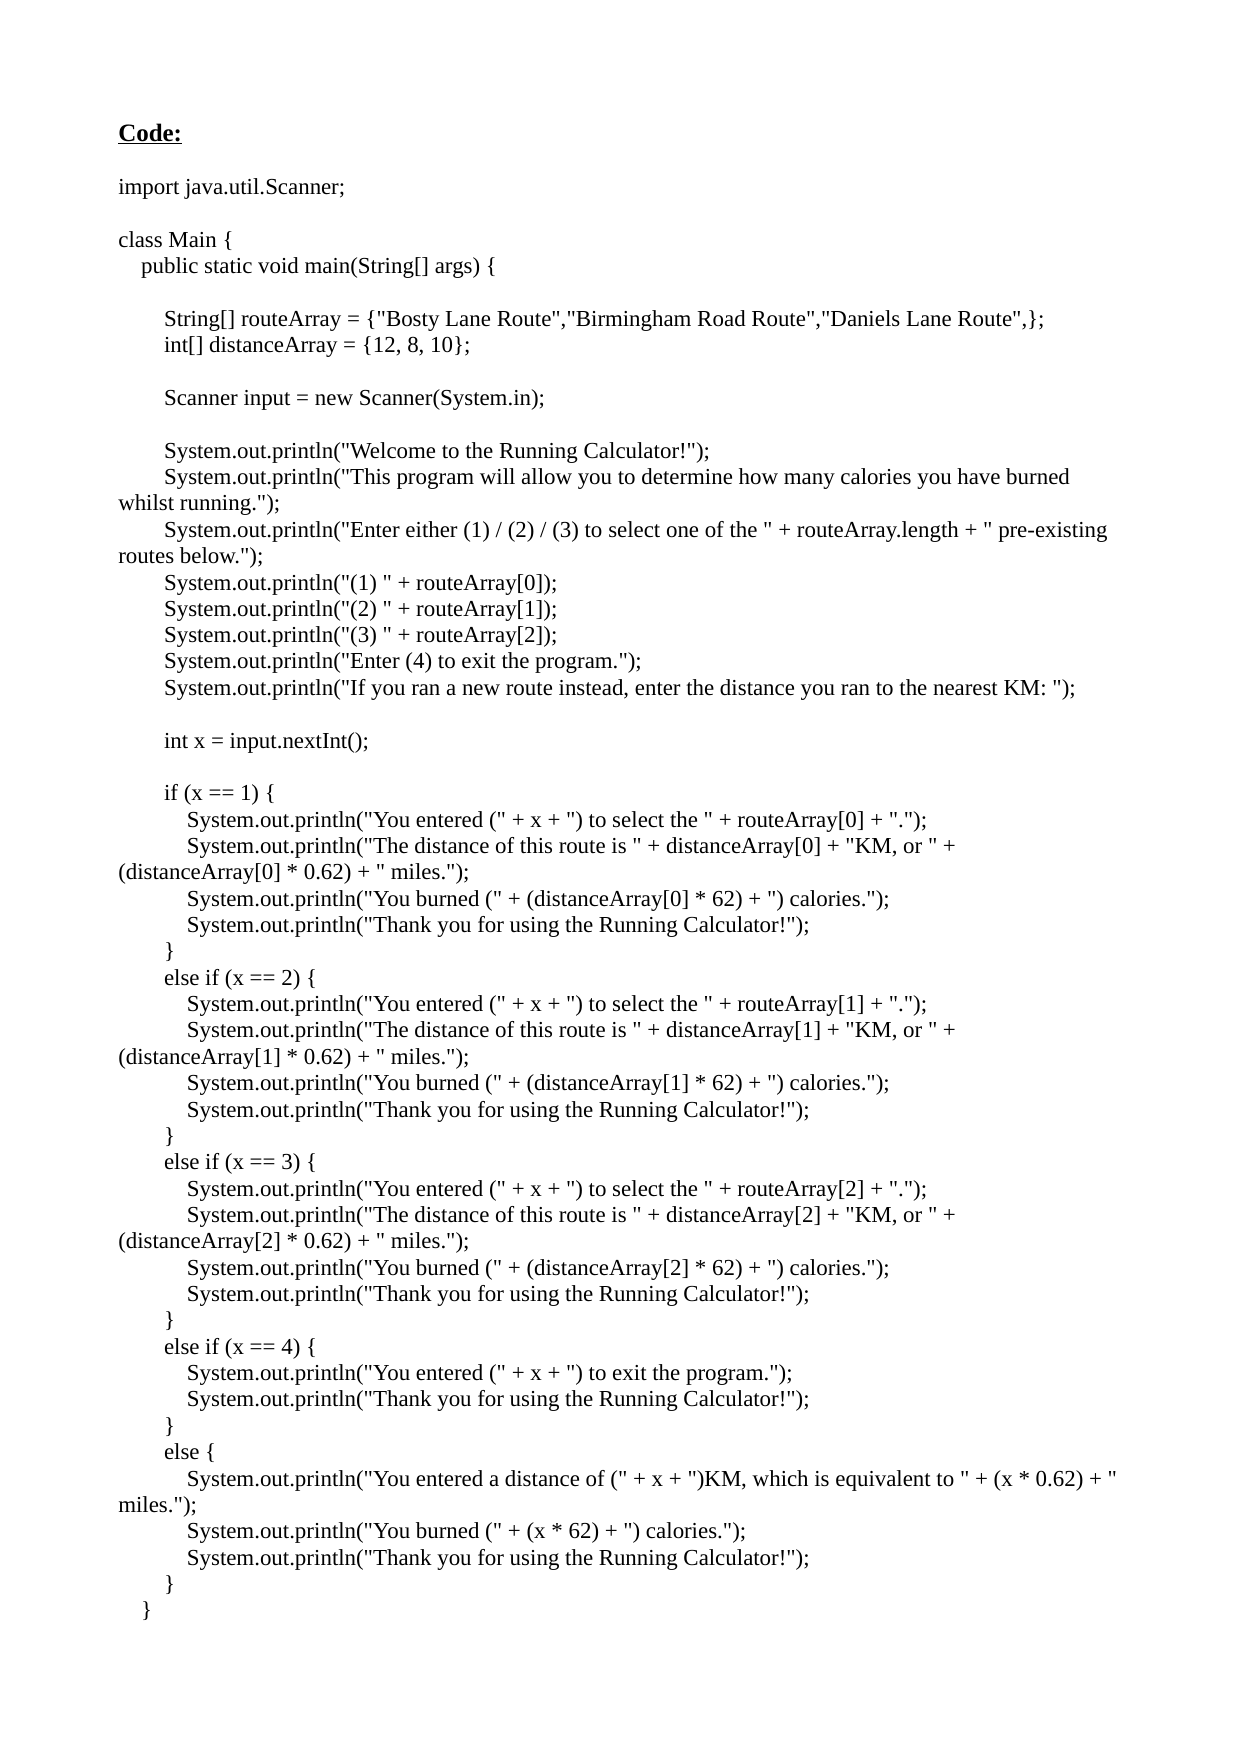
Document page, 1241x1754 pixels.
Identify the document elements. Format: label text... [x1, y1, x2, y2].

text else { [118, 1438, 1122, 1464]
text System.out.println("The distance of this route is " + distanceArray[1] + "KM, or " + (distanceArray[1] * 0.62) + " miles."); [118, 1017, 1122, 1069]
text System.out.println("You burned (" + (distanceArray[2] * 62) + ") calories."); [118, 1254, 1122, 1280]
text System.out.println("(2) " + routeArray[1]); [118, 595, 1122, 621]
text System.out.println("You burned (" + (x * 62) + ") calories."); [118, 1517, 1122, 1544]
text System.out.println("Enter (4) to exit the program."); [118, 648, 1122, 674]
text System.out.println("If you ran a new route instead, enter the distance you ran to the nearest KM: "); [118, 674, 1122, 700]
text System.out.println("You entered (" + x + ") to exit the program."); [118, 1359, 1122, 1386]
text } [118, 1596, 1122, 1623]
text public static void main(String[] args) { [118, 252, 1122, 279]
text System.out.println("This program will allow you to determine how many calories you have burned whilst running."); [118, 463, 1122, 516]
text System.out.println("Thank you for using the Running Calculator!"); [118, 1386, 1122, 1412]
text Scanner input = new Scanner(System.in); [118, 384, 1122, 410]
text if (x == 1) { [118, 779, 1122, 806]
text int[] distanceArray = {12, 8, 10}; [118, 331, 1122, 358]
text else if (x == 4) { [118, 1333, 1122, 1359]
text System.out.println("(3) " + routeArray[2]); [118, 621, 1122, 648]
text System.out.println("Thank you for using the Running Calculator!"); [118, 911, 1122, 937]
text class Main { [118, 226, 1122, 252]
text System.out.println("Thank you for using the Running Calculator!"); [118, 1544, 1122, 1570]
text else if (x == 2) { [118, 964, 1122, 990]
text System.out.println("Welcome to the Running Calculator!"); [118, 437, 1122, 463]
text System.out.println("You entered (" + x + ") to select the " + routeArray[1] + "."); [118, 990, 1122, 1017]
text } [118, 937, 1122, 964]
text } [118, 1306, 1122, 1333]
text System.out.println("Thank you for using the Running Calculator!"); [118, 1096, 1122, 1122]
text System.out.println("You burned (" + (distanceArray[1] * 62) + ") calories."); [118, 1069, 1122, 1096]
text System.out.println("The distance of this route is " + distanceArray[0] + "KM, or " + (distanceArray[0] * 0.62) + " miles."); [118, 832, 1122, 885]
text System.out.println("You entered a distance of (" + x + ")KM, which is equivalent to " + (x * 0.62) + " miles."); [118, 1464, 1122, 1517]
text Code: [118, 118, 1122, 147]
text System.out.println("You entered (" + x + ") to select the " + routeArray[2] + "."); [118, 1175, 1122, 1201]
text System.out.println("(1) " + routeArray[0]); [118, 568, 1122, 595]
text System.out.println("You burned (" + (distanceArray[0] * 62) + ") calories."); [118, 885, 1122, 911]
text int x = input.nextInt(); [118, 727, 1122, 753]
text } [118, 1122, 1122, 1148]
text else if (x == 3) { [118, 1148, 1122, 1175]
text System.out.println("The distance of this route is " + distanceArray[2] + "KM, or " + (distanceArray[2] * 0.62) + " miles."); [118, 1201, 1122, 1254]
text System.out.println("Thank you for using the Running Calculator!"); [118, 1280, 1122, 1306]
text System.out.println("You entered (" + x + ") to select the " + routeArray[0] + "."); [118, 806, 1122, 832]
text String[] routeArray = {"Bosty Lane Route","Birmingham Road Route","Daniels Lane Route",}; [118, 305, 1122, 331]
text } [118, 1412, 1122, 1438]
text } [118, 1570, 1122, 1596]
text import java.util.Scanner; [118, 173, 1122, 199]
text System.out.println("Enter either (1) / (2) / (3) to select one of the " + routeArray.length + " pre-existing routes below."); [118, 516, 1122, 568]
